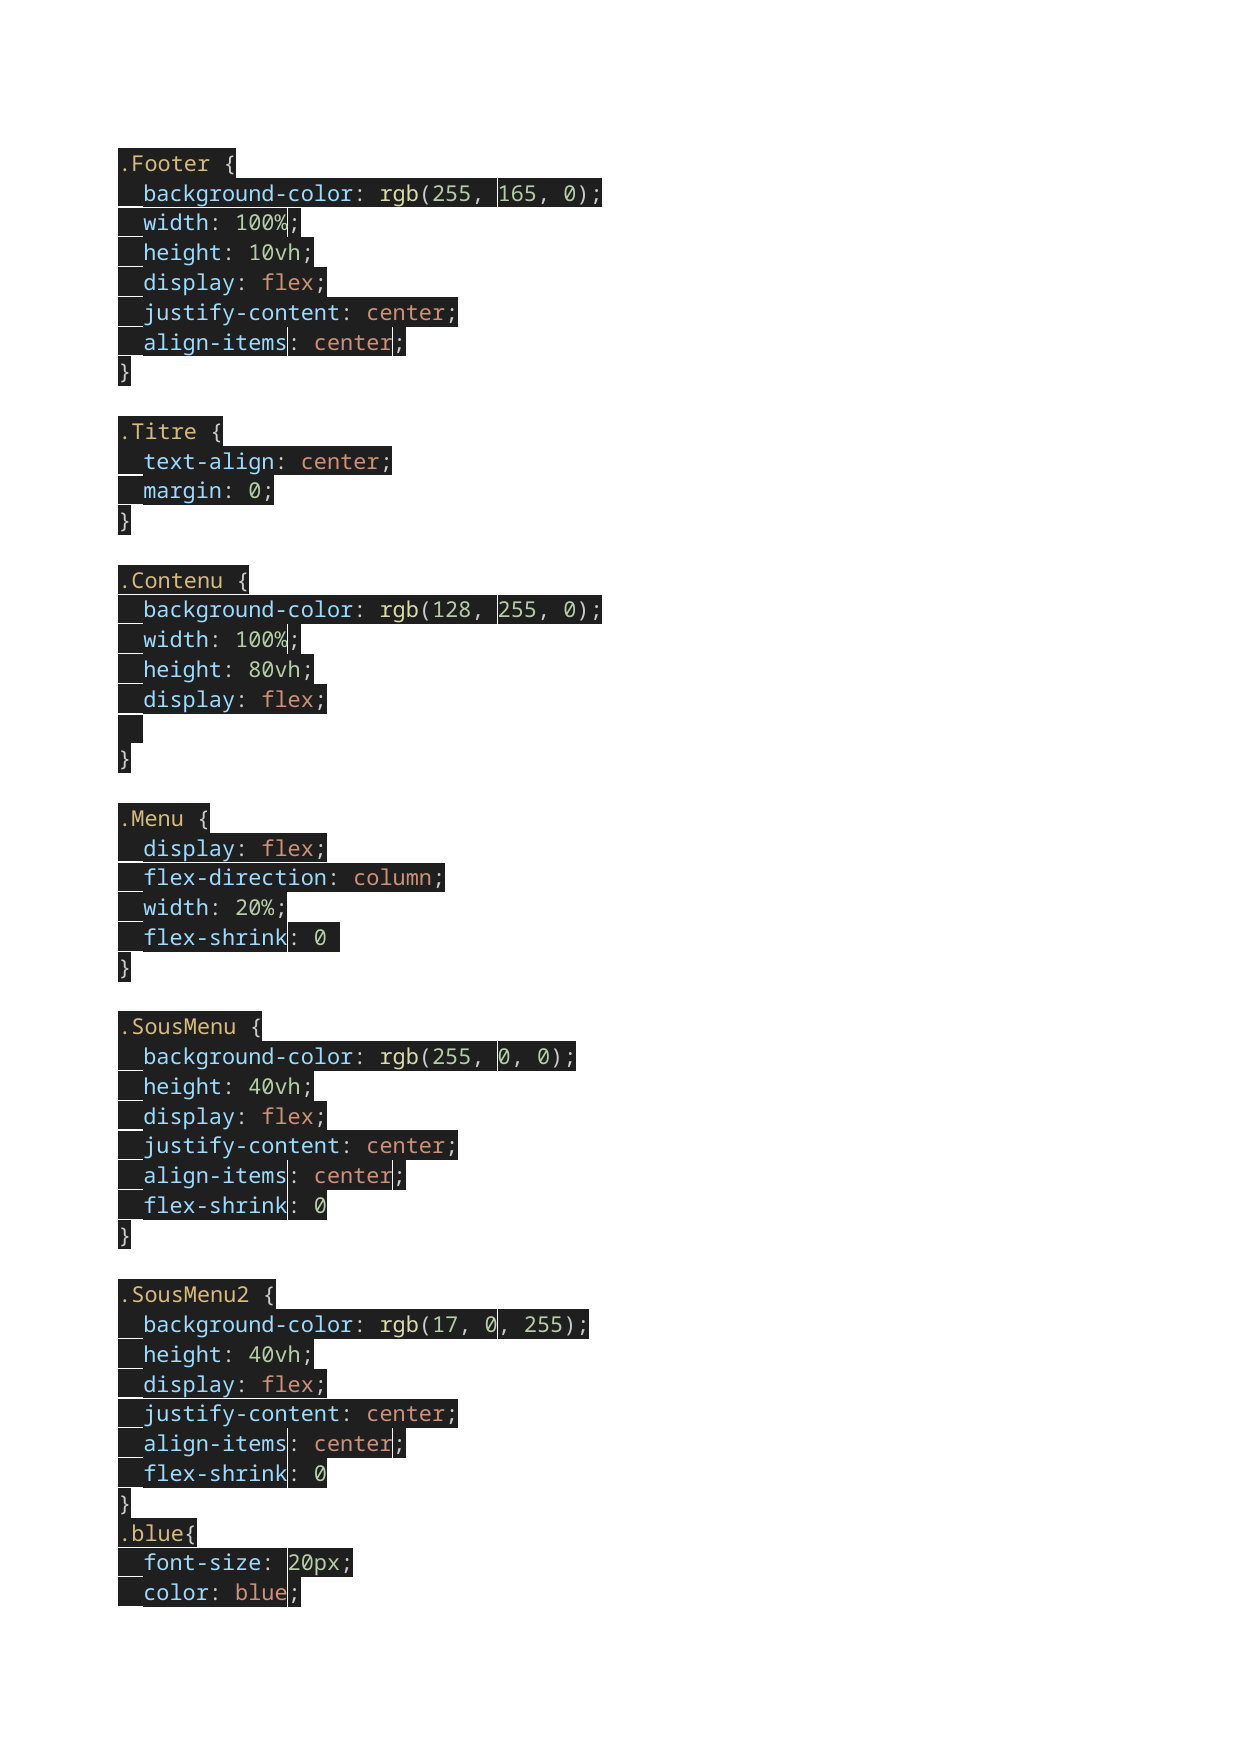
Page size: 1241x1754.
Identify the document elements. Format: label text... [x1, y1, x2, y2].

text .SousMenu2 { [118, 1279, 1122, 1309]
text align-items: center; [118, 327, 1122, 356]
text flex-shrink: 0 [118, 1458, 1122, 1488]
text text-align: center; [118, 446, 1122, 475]
text font-size: 20px; [118, 1547, 1122, 1577]
text flex-shrink: 0 [118, 1190, 1122, 1220]
text justify-content: center; [118, 297, 1122, 327]
text justify-content: center; [118, 1130, 1122, 1160]
text color: blue; [118, 1577, 1122, 1607]
text } [118, 505, 1122, 535]
text } [118, 743, 1122, 773]
text .Contenu { [118, 565, 1122, 594]
text justify-content: center; [118, 1398, 1122, 1428]
text align-items: center; [118, 1160, 1122, 1190]
text .Titre { [118, 416, 1122, 446]
text display: flex; [118, 833, 1122, 862]
text background-color: rgb(255, 0, 0); [118, 1041, 1122, 1071]
text .blue{ [118, 1518, 1122, 1547]
text margin: 0; [118, 475, 1122, 505]
text display: flex; [118, 267, 1122, 297]
text align-items: center; [118, 1428, 1122, 1458]
text } [118, 1488, 1122, 1518]
text } [118, 1220, 1122, 1249]
text width: 100%; [118, 624, 1122, 654]
text background-color: rgb(128, 255, 0); [118, 594, 1122, 624]
text flex-shrink: 0 [118, 922, 1122, 952]
text } [118, 952, 1122, 982]
text width: 100%; [118, 207, 1122, 237]
text height: 10vh; [118, 237, 1122, 267]
text display: flex; [118, 684, 1122, 714]
text width: 20%; [118, 892, 1122, 922]
text height: 40vh; [118, 1339, 1122, 1369]
text height: 80vh; [118, 654, 1122, 684]
text height: 40vh; [118, 1071, 1122, 1101]
text flex-direction: column; [118, 862, 1122, 892]
text background-color: rgb(255, 165, 0); [118, 178, 1122, 207]
text .Footer { [118, 148, 1122, 178]
text .SousMenu { [118, 1011, 1122, 1041]
text display: flex; [118, 1101, 1122, 1130]
text .Menu { [118, 803, 1122, 833]
text display: flex; [118, 1369, 1122, 1398]
text } [118, 356, 1122, 386]
text background-color: rgb(17, 0, 255); [118, 1309, 1122, 1339]
